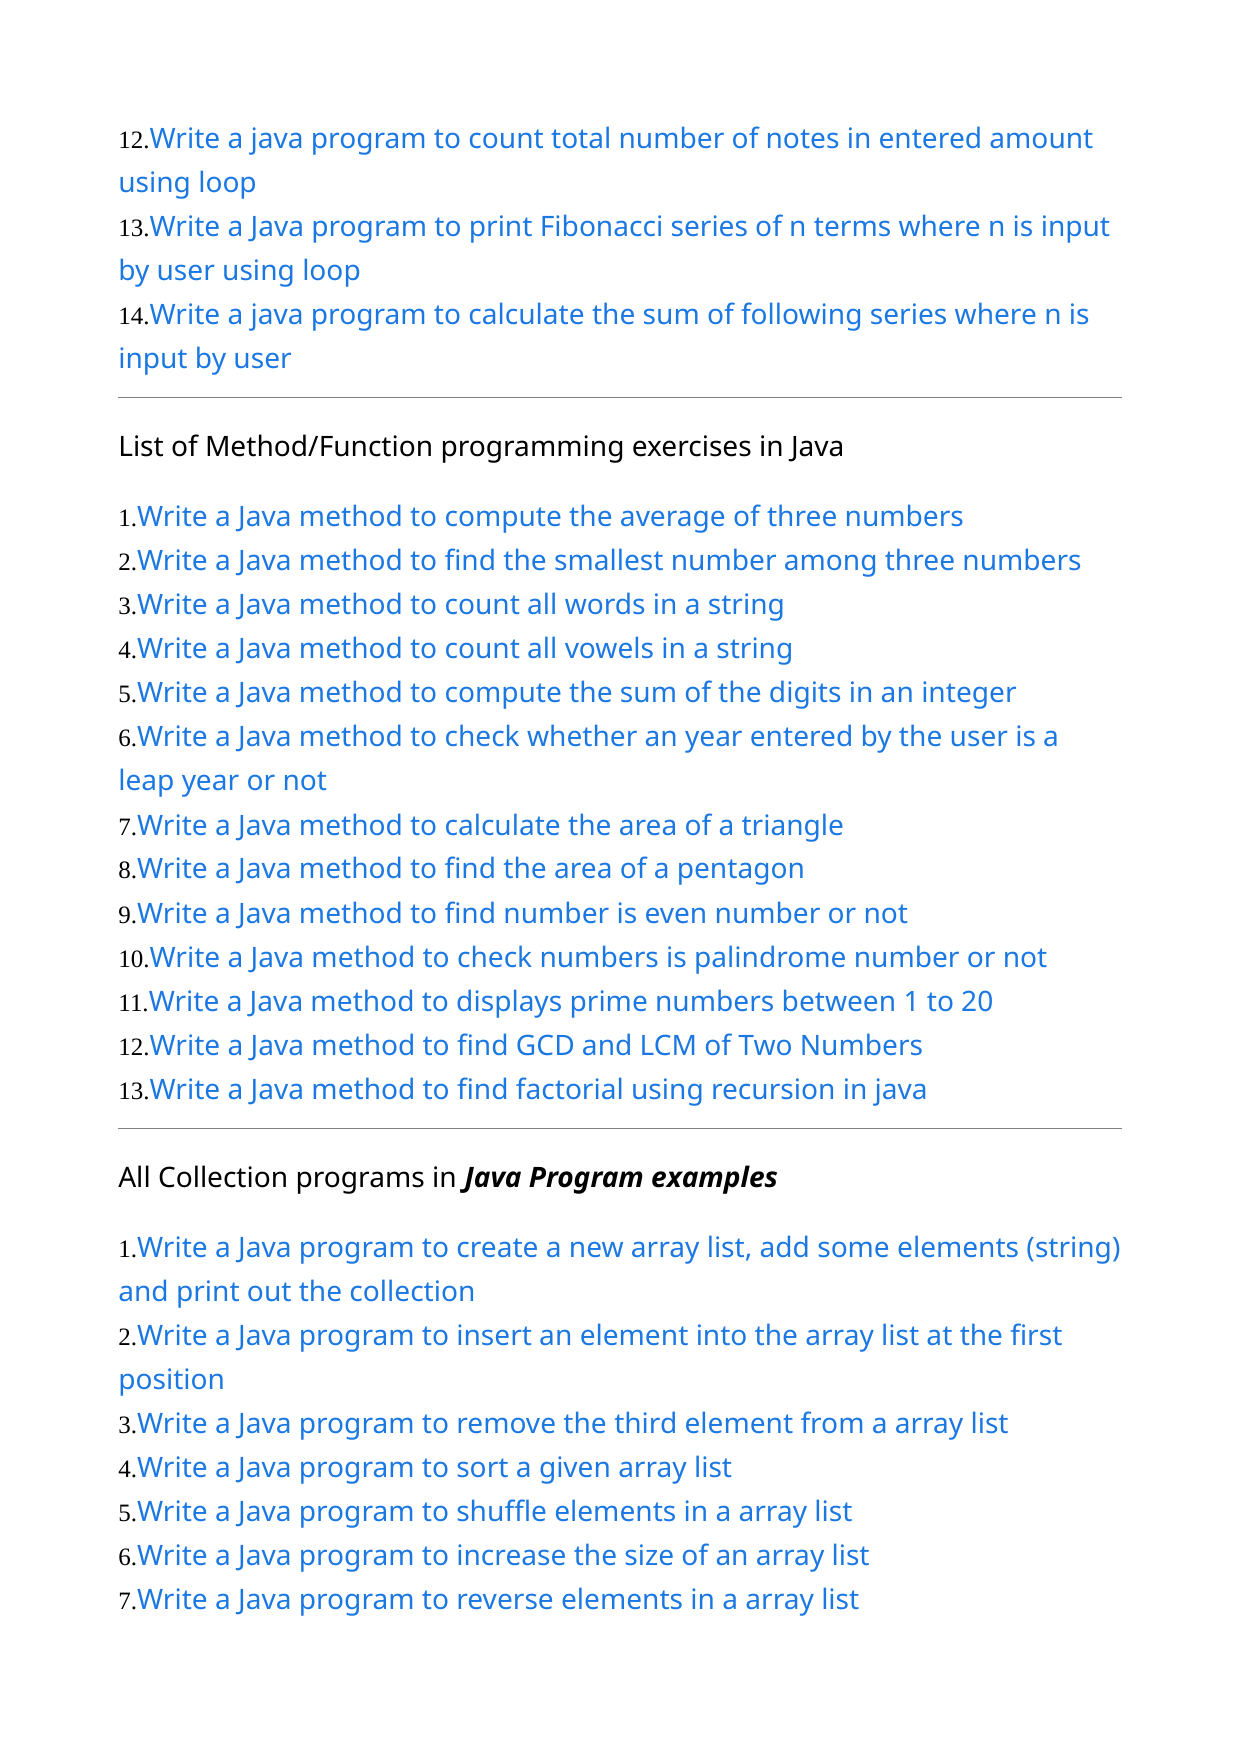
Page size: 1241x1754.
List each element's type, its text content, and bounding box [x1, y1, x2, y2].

list Write a Java program to create a new array list, add some elements (string) and print out the collection [118, 1227, 1122, 1309]
list Write a Java program to remove the third element from a array list [118, 1403, 1122, 1442]
list Write a Java method to compute the average of three numbers [118, 496, 1122, 535]
list Write a Java program to reverse elements in a array list [118, 1579, 1122, 1618]
list Write a Java method to find factorial using recursion in java [118, 1069, 1122, 1107]
list Write a Java method to calculate the area of a triangle [118, 805, 1122, 843]
list Write a java program to count total number of notes in entered amount using loop [118, 118, 1122, 201]
list Write a Java method to check numbers is palindrome number or not [118, 937, 1122, 975]
list Write a Java method to find the area of a pentagon [118, 849, 1122, 887]
subtitle All Collection programs in Java Program examples [118, 1157, 1122, 1196]
list Write a Java method to displays prime numbers between 1 to 20 [118, 981, 1122, 1019]
list Write a Java method to find the smallest number among three numbers [118, 540, 1122, 579]
list Write a Java method to check whether an year entered by the user is a leap year or not [118, 717, 1122, 799]
list Write a Java method to find number is even number or not [118, 893, 1122, 931]
subtitle List of Method/Function programming exercises in Java [118, 427, 1122, 465]
list Write a Java method to find GCD and LCM of Two Numbers [118, 1025, 1122, 1063]
list Write a java program to calculate the sum of following series where n is input by user [118, 294, 1122, 377]
list Write a Java method to count all words in a string [118, 584, 1122, 623]
list Write a Java program to print Fibonacci series of n terms where n is input by user using loop [118, 206, 1122, 289]
list Write a Java program to sort a given array list [118, 1447, 1122, 1486]
list Write a Java program to shuffle elements in a array list [118, 1491, 1122, 1530]
list Write a Java method to count all vowels in a string [118, 628, 1122, 667]
list Write a Java program to insert an element into the array list at the first position [118, 1315, 1122, 1398]
list Write a Java method to compute the sum of the digits in an integer [118, 673, 1122, 711]
list Write a Java program to increase the size of an array list [118, 1536, 1122, 1574]
